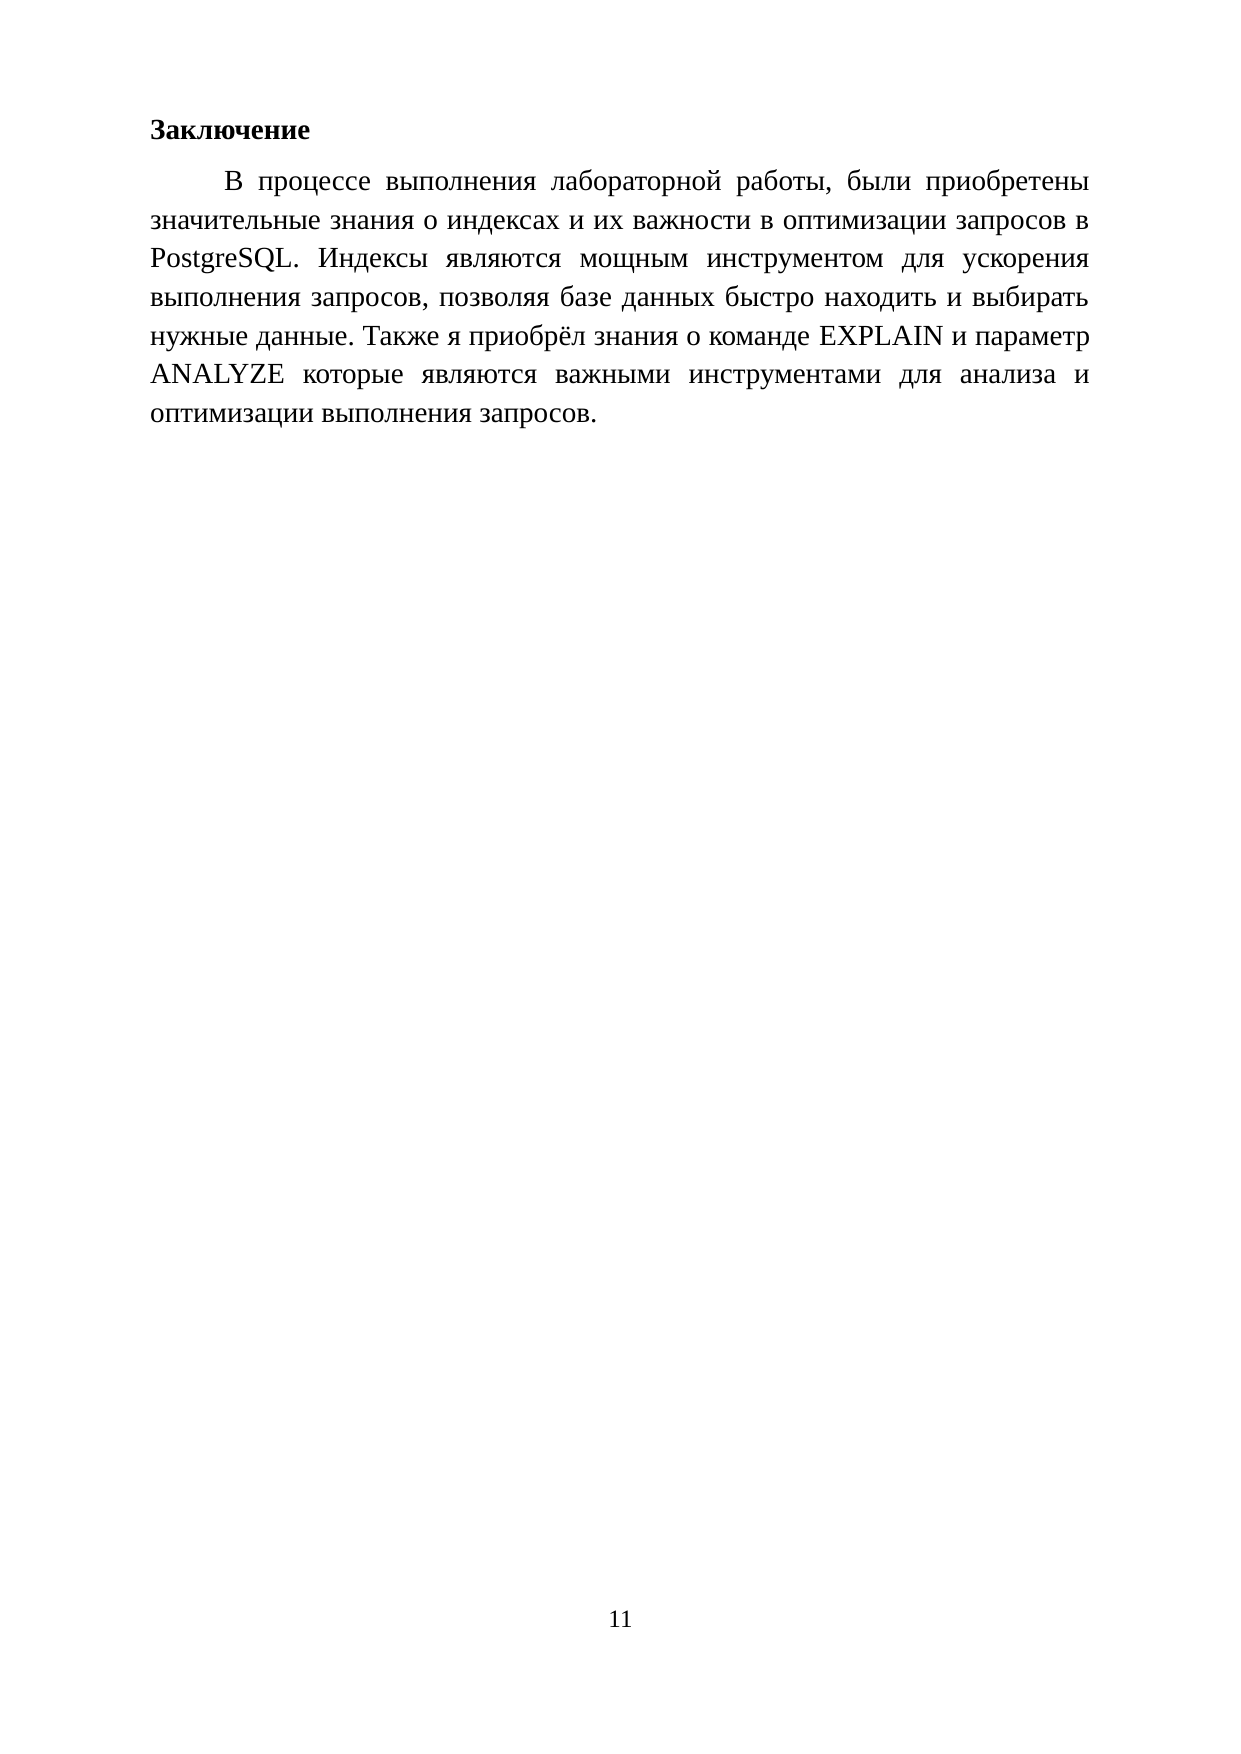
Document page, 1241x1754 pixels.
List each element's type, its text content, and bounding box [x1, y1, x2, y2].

text В процессе выполнения лабораторной работы, были приобретены значительные знания о индексах и их важности в оптимизации запросов в PostgreSQL. Индексы являются мощным инструментом для ускорения выполнения запросов, позволяя базе данных быстро находить и выбирать нужные данные. Также я приобрёл знания о команде EXPLAIN и параметр ANALYZE которые являются важными инструментами для анализа и оптимизации выполнения запросов. [150, 163, 1090, 428]
subtitle Заключение [150, 112, 1090, 146]
